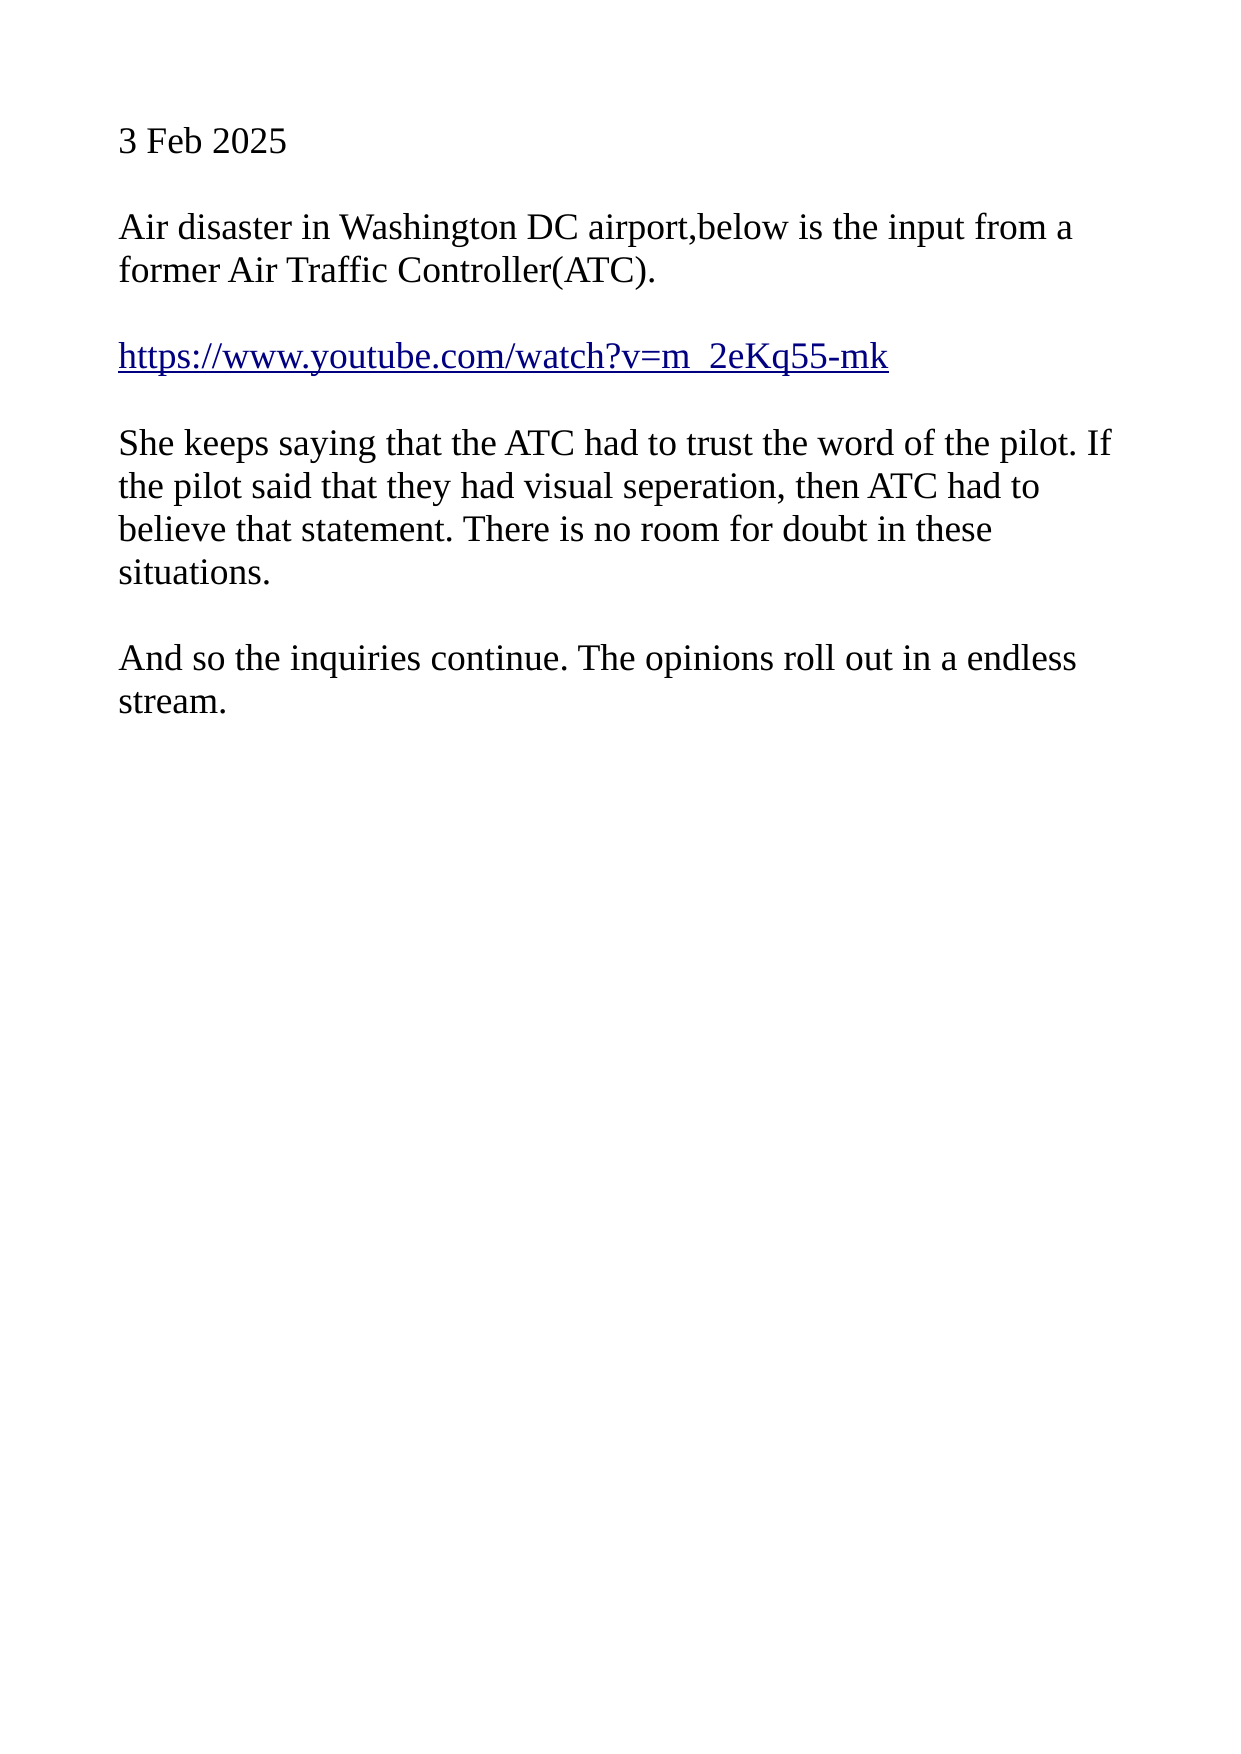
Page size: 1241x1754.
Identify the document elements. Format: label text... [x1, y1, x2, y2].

text 3 Feb 2025 [118, 118, 1122, 161]
text And so the inquiries continue. The opinions roll out in a endless stream. [118, 636, 1122, 722]
text https://www.youtube.com/watch?v=m_2eKq55-mk [118, 334, 1122, 377]
text She keeps saying that the ATC had to trust the word of the pilot. If the pilot said that they had visual seperation, then ATC had to believe that statement. There is no room for doubt in these situations. [118, 420, 1122, 592]
text Air disaster in Washington DC airport,below is the input from a former Air Traffic Controller(ATC). [118, 204, 1122, 291]
